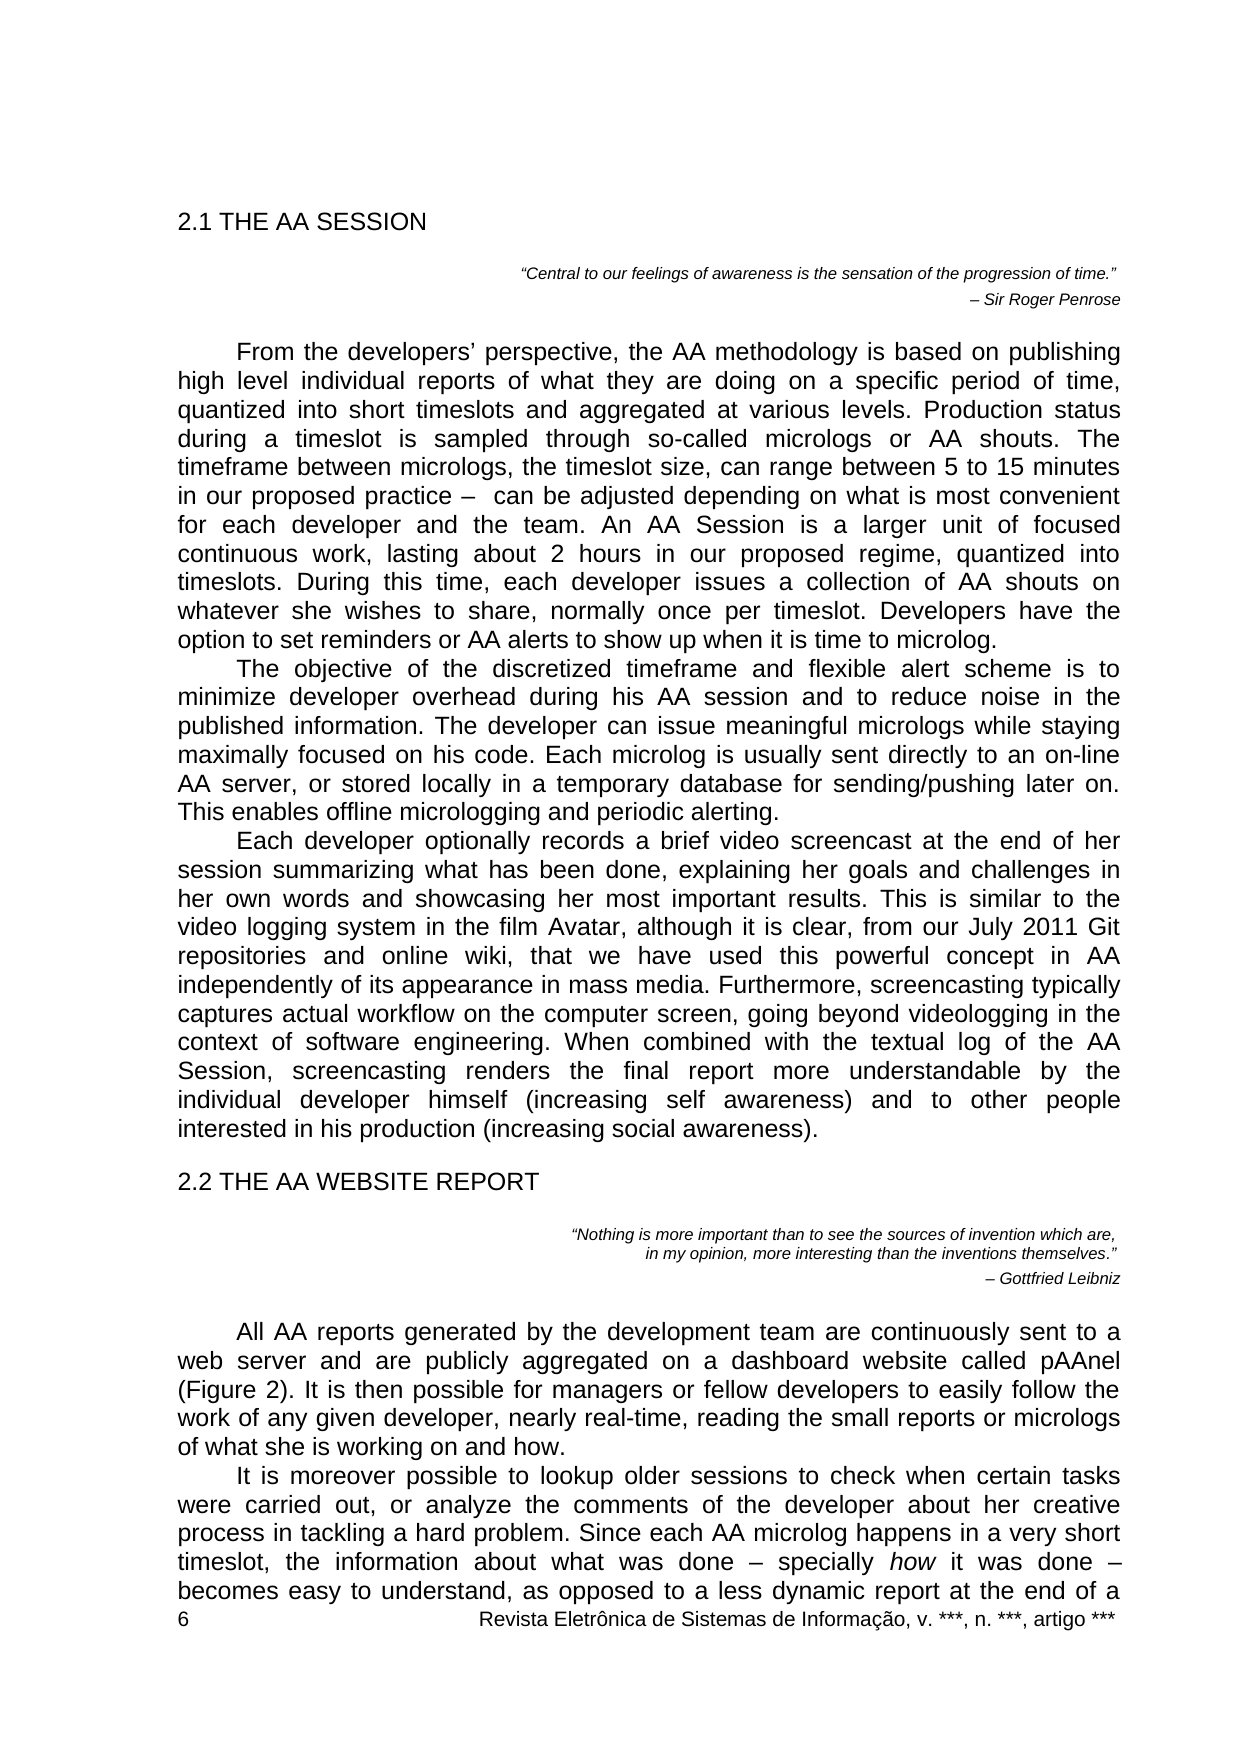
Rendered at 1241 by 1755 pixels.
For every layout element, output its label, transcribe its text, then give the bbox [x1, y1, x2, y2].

text The objective of the discretized timeframe and flexible alert scheme is to minimize developer overhead during his AA session and to reduce noise in the published information. The developer can issue meaningful micrologs while staying maximally focused on his code. Each microlog is usually sent directly to an on-line AA server, or stored locally in a temporary database for sending/pushing later on. This enables offline micrologging and periodic alerting. [177, 653, 1122, 826]
text From the developers’ perspective, the AA methodology is based on publishing high level individual reports of what they are doing on a specific period of time, quantized into short timeslots and aggregated at various levels. Production status during a timeslot is sampled through so-called micrologs or AA shouts. The timeframe between micrologs, the timeslot size, can range between 5 to 15 minutes in our proposed practice – can be adjusted depending on what is most convenient for each developer and the team. An AA Session is a larger unit of focused continuous work, lasting about 2 hours in our proposed regime, quantized into timeslots. During this time, each developer issues a collection of AA shouts on whatever she wishes to share, normally once per timeslot. Developers have the option to set reminders or AA alerts to show up when it is time to microlog. [177, 337, 1122, 653]
text “Nothing is more important than to see the sources of invention which are, [177, 1225, 1122, 1244]
text – Sir Roger Penrose [177, 289, 1122, 308]
text – Gottfried Leibniz [177, 1269, 1122, 1288]
text in my opinion, more interesting than the inventions themselves.” [177, 1244, 1122, 1263]
text It is moreover possible to lookup older sessions to check when certain tasks were carried out, or analyze the comments of the developer about her creative process in tackling a hard problem. Since each AA microlog happens in a very short timeslot, the information about what was done – specially how it was done – becomes easy to understand, as opposed to a less dynamic report at the end of a [177, 1461, 1122, 1604]
text All AA reports generated by the development team are continuously sent to a web server and are publicly aggregated on a dashboard website called pAAnel (Figure 2). It is then possible for managers or fellow developers to easily follow the work of any given developer, nearly real-time, reading the small reports or micrologs of what she is working on and how. [177, 1317, 1122, 1461]
text “Central to our feelings of awareness is the sensation of the progression of time.” [177, 264, 1122, 283]
text Each developer optionally records a brief video screencast at the end of her session summarizing what has been done, explaining her goals and challenges in her own words and showcasing her most important results. This is similar to the video logging system in the film Avatar, although it is clear, from our July 2011 Git repositories and online wiki, that we have used this powerful concept in AA independently of its appearance in mass media. Furthermore, screencasting typically captures actual workflow on the computer screen, going beyond videologging in the context of software engineering. When combined with the textual log of the AA Session, screencasting renders the final report more understandable by the individual developer himself (increasing self awareness) and to other people interested in his production (increasing social awareness). [177, 826, 1122, 1142]
subtitle 2.1 THE AA SESSION [177, 207, 1122, 235]
subtitle 2.2 THE AA WEBSITE REPORT [177, 1167, 1122, 1196]
